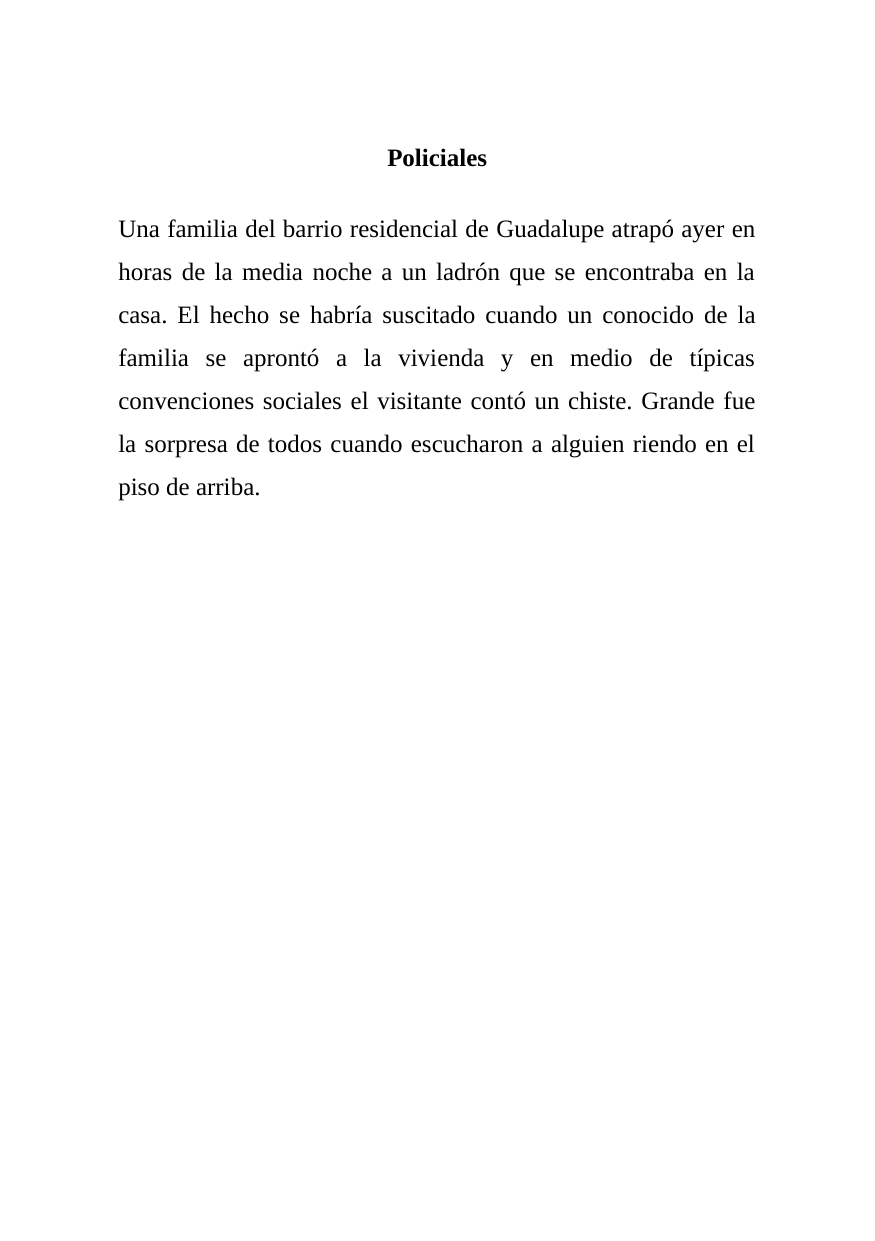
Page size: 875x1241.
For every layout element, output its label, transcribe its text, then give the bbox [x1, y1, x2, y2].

text Una familia del barrio residencial de Guadalupe atrapó ayer en horas de la media noche a un ladrón que se encontraba en la casa. El hecho se habría suscitado cuando un conocido de la familia se aprontó a la vivienda y en medio de típicas convenciones sociales el visitante contó un chiste. Grande fue la sorpresa de todos cuando escucharon a alguien riendo en el piso de arriba. [118, 214, 756, 501]
subtitle Policiales [118, 143, 756, 172]
